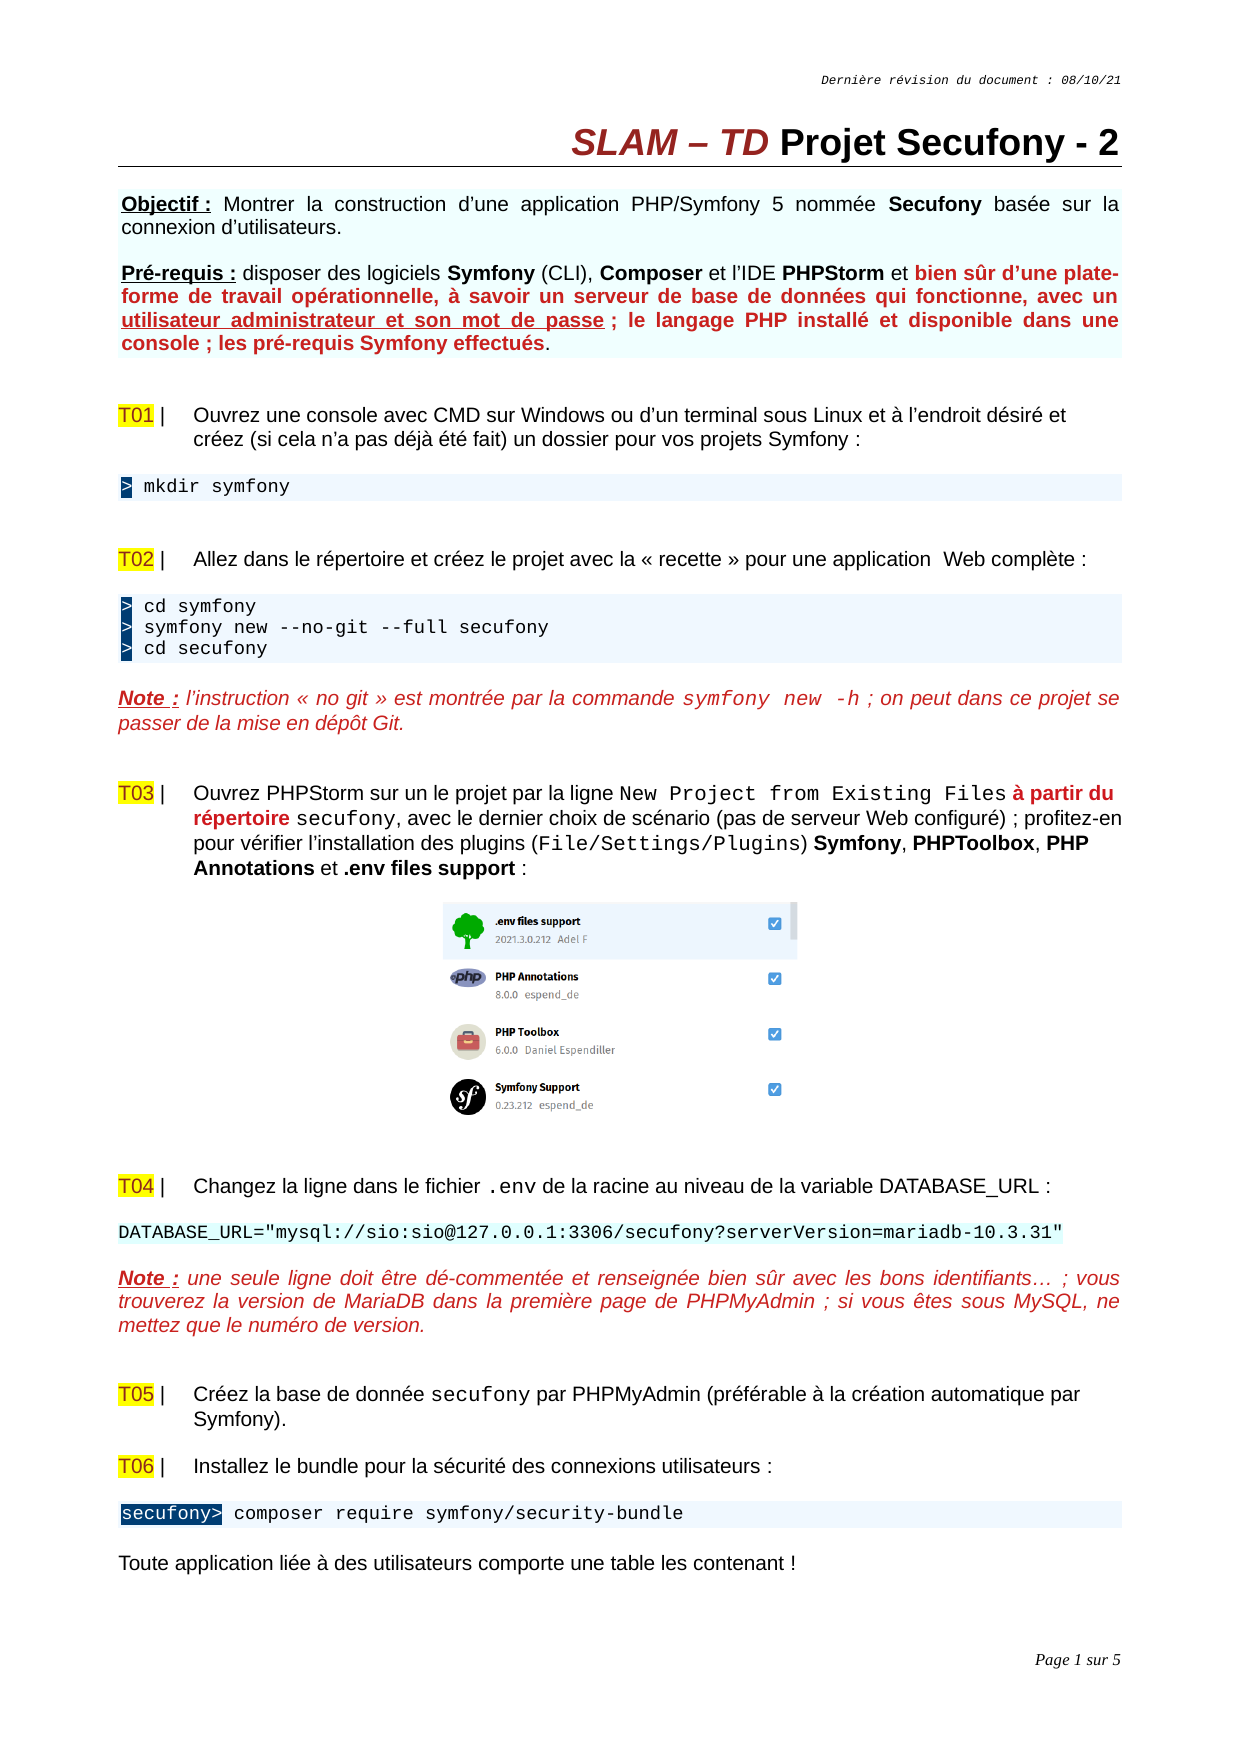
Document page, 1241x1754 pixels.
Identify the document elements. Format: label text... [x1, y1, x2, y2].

text DATABASE_URL="mysql://sio:sio@127.0.0.1:3306/secufony?serverVersion=mariadb-10.3.31" [118, 1222, 1122, 1244]
text Pré-requis : disposer des logiciels Symfony (CLI), Composer et l’IDE PHPStorm et bien sûr d’une plate-forme de travail opérationnelle, à savoir un serveur de base de données qui fonctionne, avec un utilisateur administrateur et son mot de passe ; le langage PHP installé et disponible dans une console ; les pré-requis Symfony effectués. [118, 262, 1122, 358]
text T02 | Allez dans le répertoire et créez le projet avec la « recette » pour une application Web complète : [118, 547, 1122, 571]
picture [442, 902, 798, 1128]
text SLAM – TD Projet Secufony - 2 [118, 118, 1122, 166]
text Toute application liée à des utilisateurs comporte une table les contenant ! [118, 1551, 1122, 1574]
text Note : l’instruction « no git » est montrée par la commande symfony new -h ; on peut dans ce projet se passer de la mise en dépôt Git. [118, 687, 1122, 735]
text secufony> composer require symfony/security-bundle [118, 1501, 1122, 1528]
text Note : une seule ligne doit être dé-commentée et renseignée bien sûr avec les bons identifiants… ; vous trouverez la version de MariaDB dans la première page de PHPMyAdmin ; si vous êtes sous MySQL, ne mettez que le numéro de version. [118, 1267, 1122, 1337]
text Objectif : Montrer la construction d’une application PHP/Symfony 5 nommée Secufony basée sur la connexion d’utilisateurs. [118, 189, 1122, 239]
text T06 | Installez le bundle pour la sécurité des connexions utilisateurs : [118, 1454, 1122, 1478]
text > mkdir symfony [118, 474, 1122, 501]
text > cd symfony [118, 594, 1122, 618]
text T05 | Créez la base de donnée secufony par PHPMyAdmin (préférable à la création automatique par Symfony). [118, 1383, 1122, 1431]
text T04 | Changez la ligne dans le fichier .env de la racine au niveau de la variable DATABASE_URL : [118, 1174, 1122, 1199]
text > symfony new --no-git --full secufony > cd secufony [118, 618, 1122, 663]
text T03 | Ouvrez PHPStorm sur un le projet par la ligne New Project from Existing Files à partir du répertoire secufony, avec le dernier choix de scénario (pas de serveur Web configuré) ; profitez-en pour vérifier l’installation des plugins (File/Settings/Plugins) Symfony, PHPToolbox, PHP Annotations et .env files support : [118, 781, 1122, 879]
text T01 | Ouvrez une console avec CMD sur Windows ou d’un terminal sous Linux et à l’endroit désiré et créez (si cela n’a pas déjà été fait) un dossier pour vos projets Symfony : [118, 404, 1122, 451]
